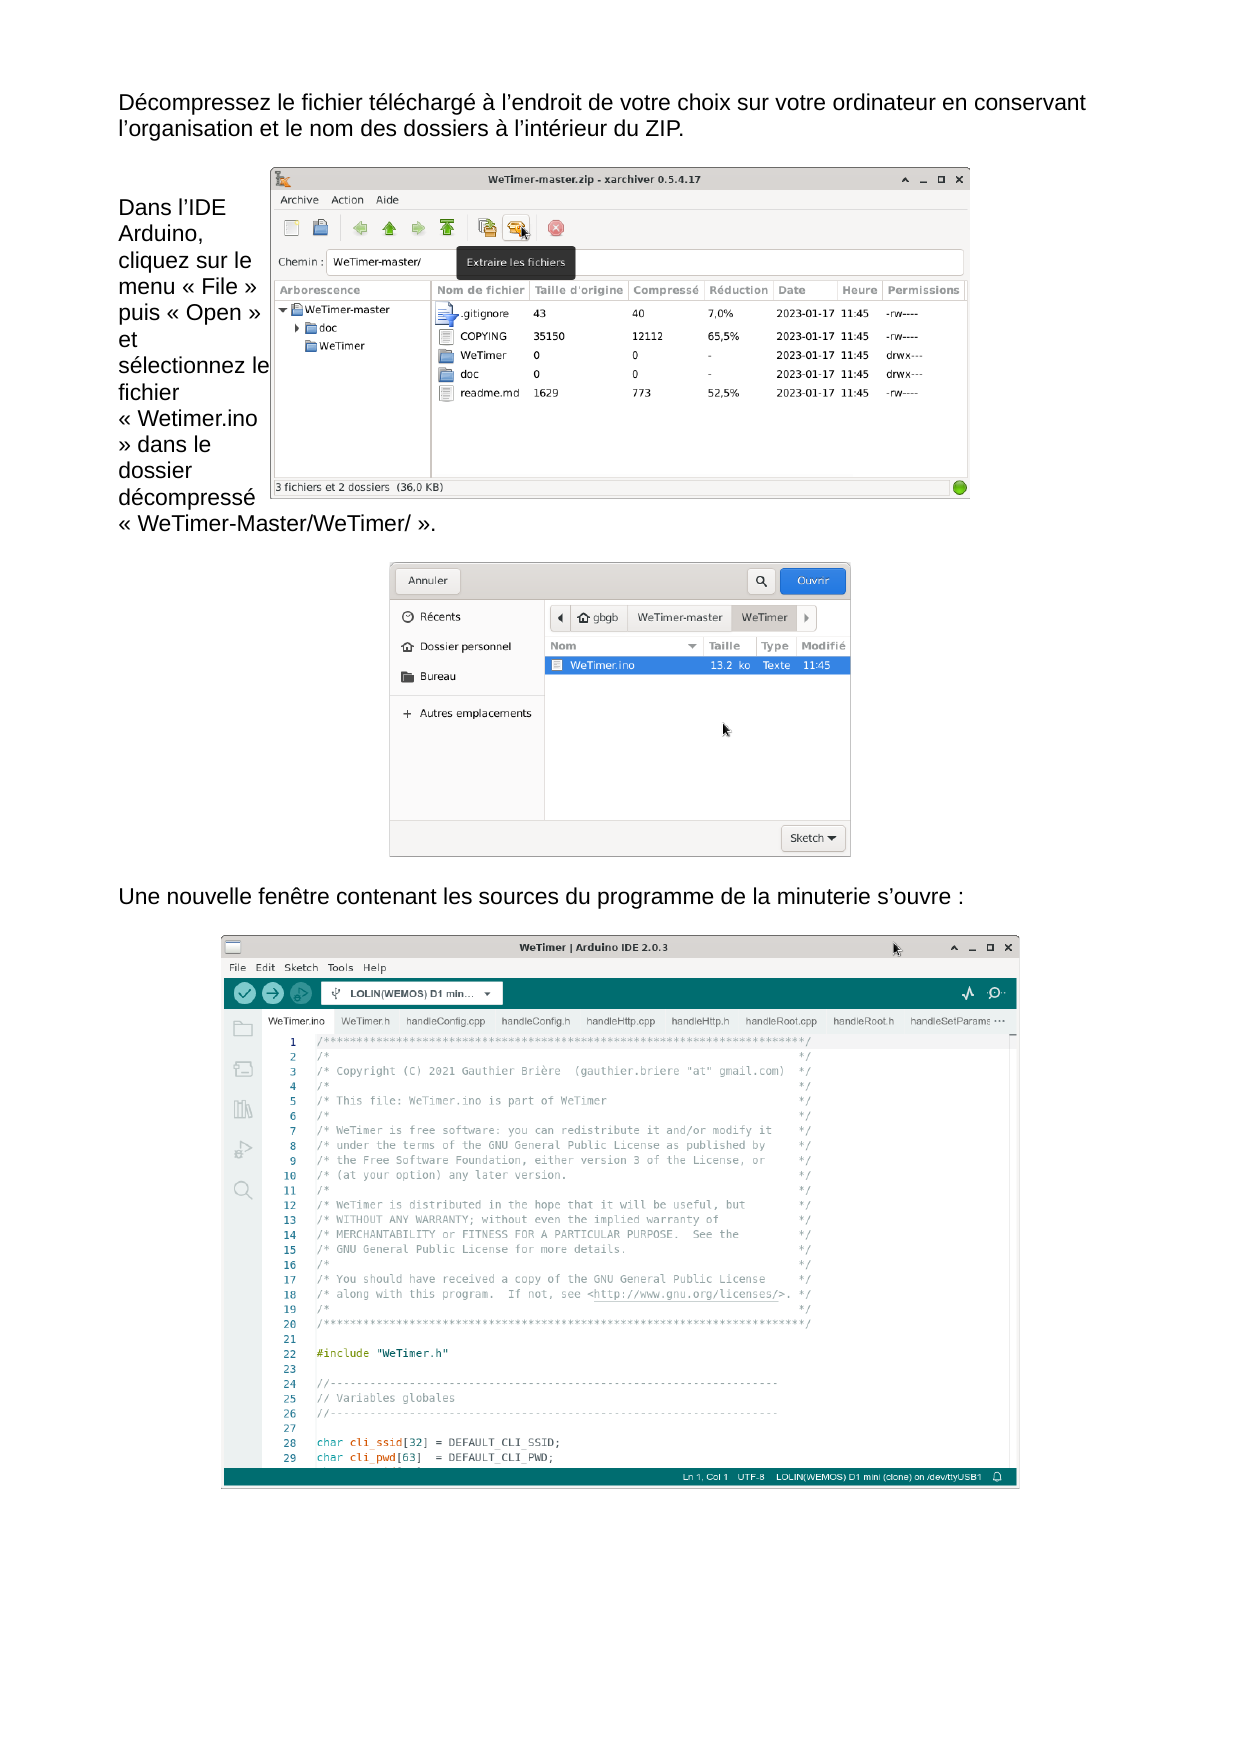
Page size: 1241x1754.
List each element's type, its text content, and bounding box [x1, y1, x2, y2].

picture [221, 935, 1020, 1489]
picture [389, 562, 851, 857]
picture [270, 167, 970, 499]
text Décompressez le fichier téléchargé à l’endroit de votre choix sur votre ordinateur en conservant l’organisation et le nom des dossiers à l’intérieur du ZIP. [118, 88, 1122, 141]
text Une nouvelle fenêtre contenant les sources du programme de la minuterie s’ouvre : [118, 883, 1122, 909]
text Dans l’IDE Arduino, cliquez sur le menu « File » puis « Open » et sélectionnez le fichier « Wetimer.ino » dans le dossier décompressé « WeTimer-Master/WeTimer/ ». [118, 194, 1122, 537]
